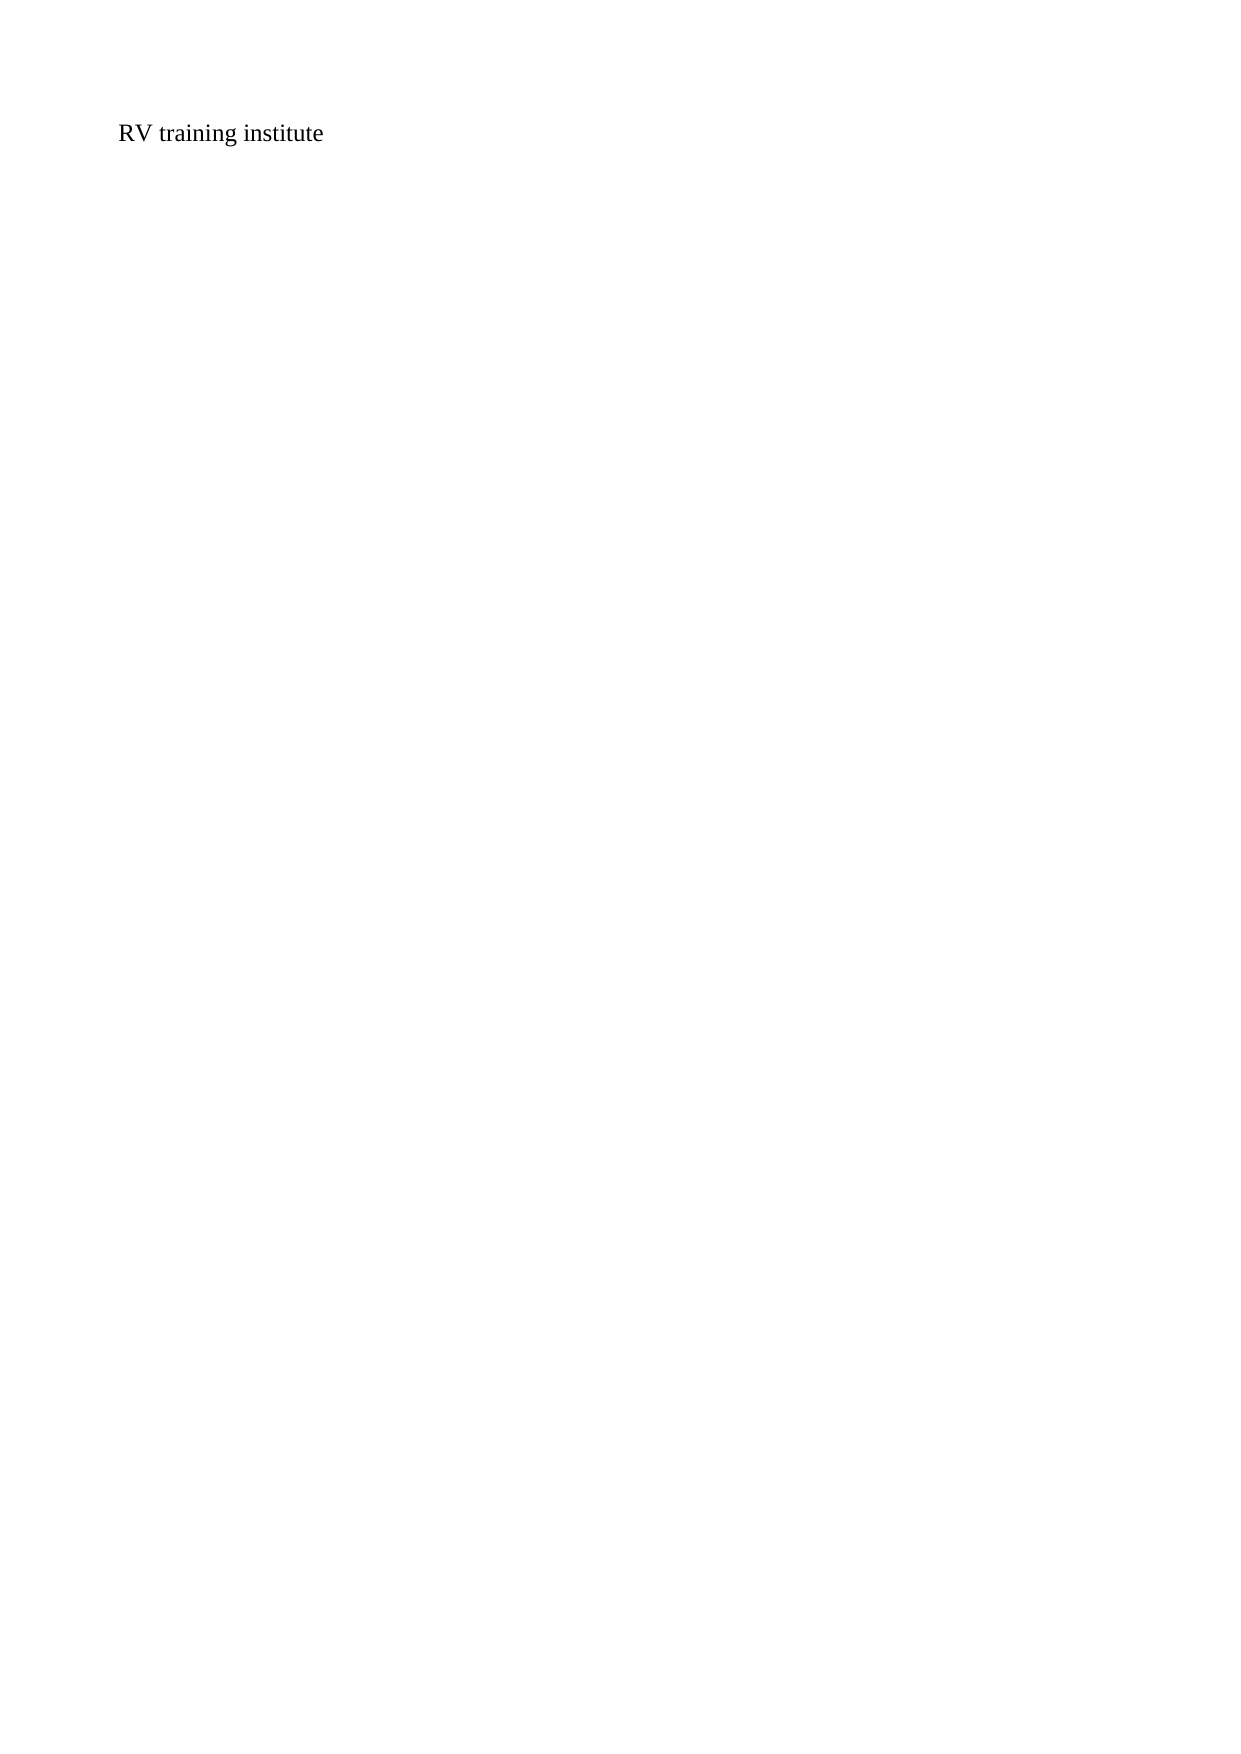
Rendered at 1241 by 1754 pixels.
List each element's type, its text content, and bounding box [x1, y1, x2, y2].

text RV training institute [118, 118, 1122, 147]
